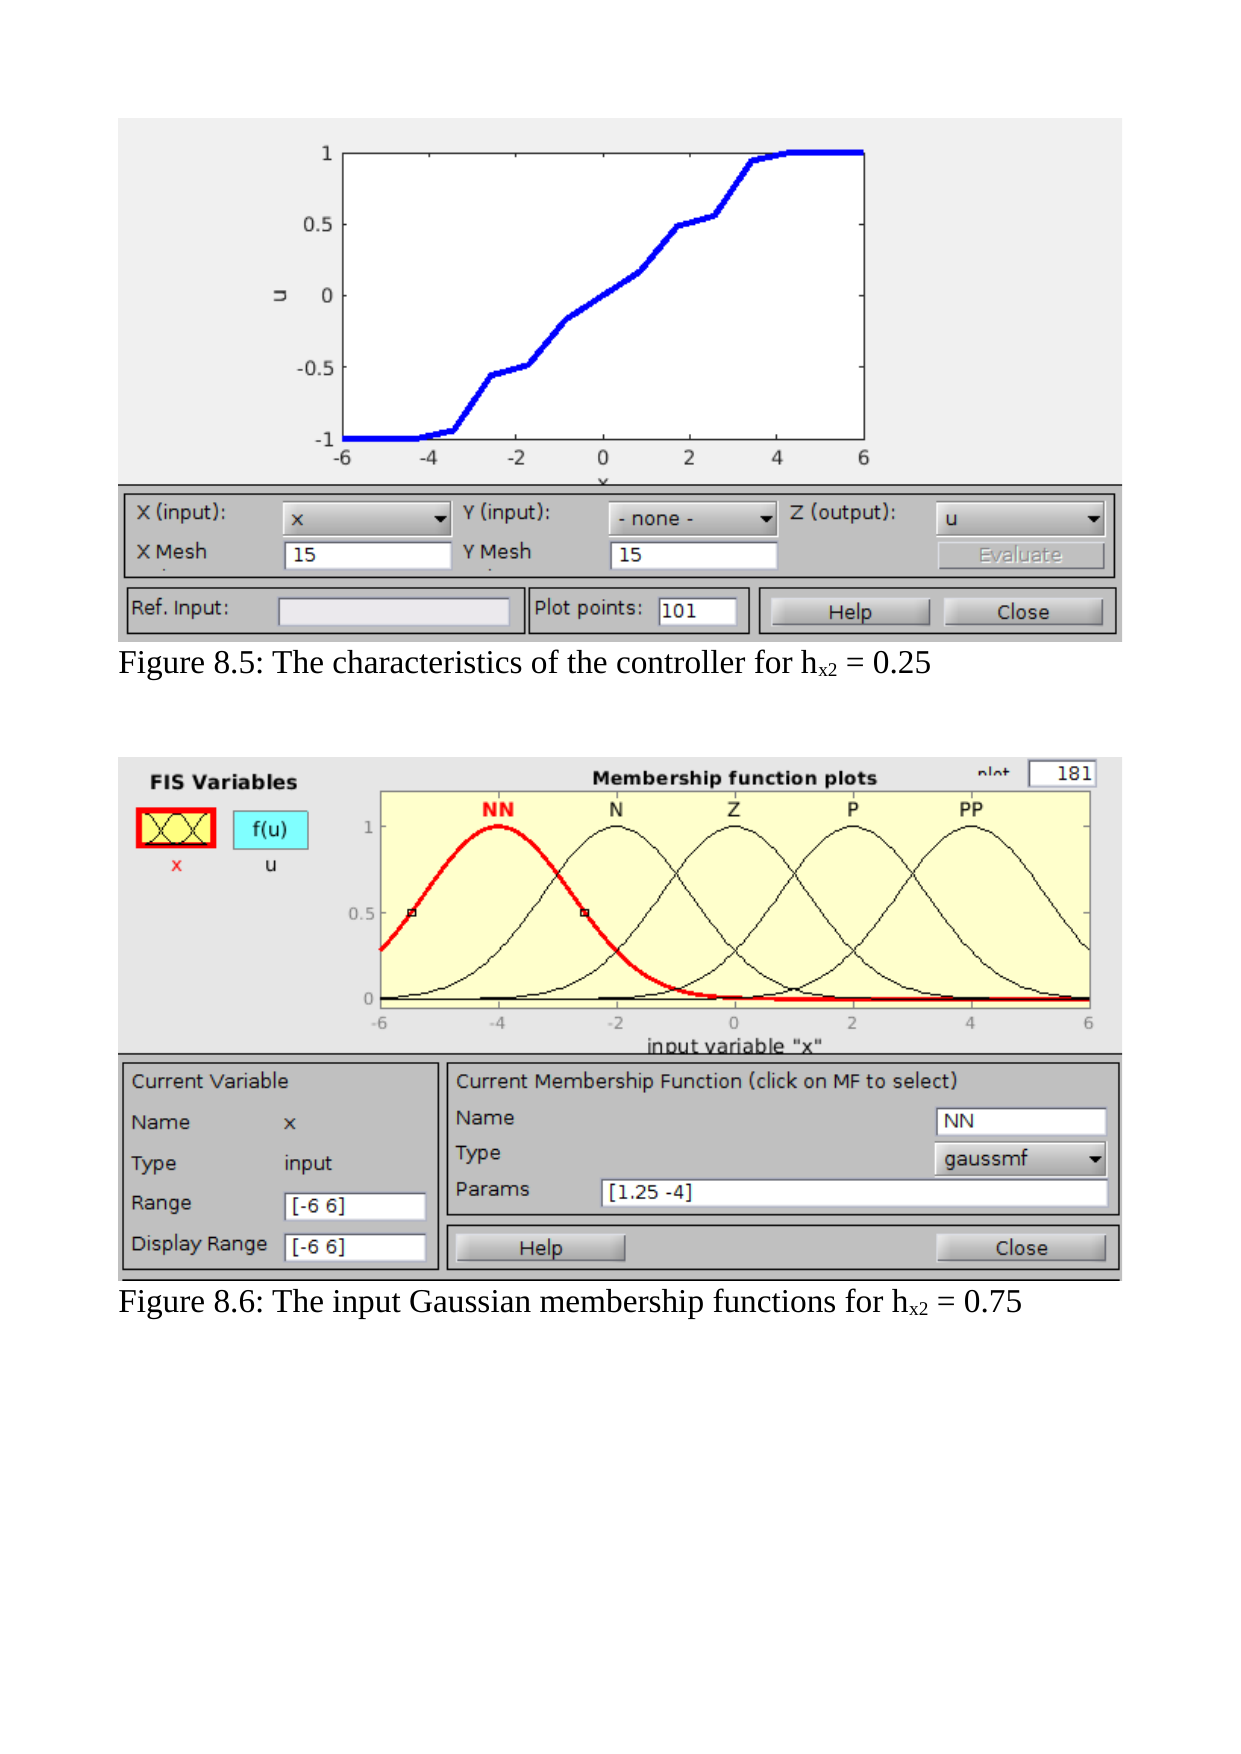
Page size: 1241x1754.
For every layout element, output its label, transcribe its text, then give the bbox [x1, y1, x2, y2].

text Figure 8.5: The characteristics of the controller for hx2 = 0.25 [118, 642, 1122, 680]
text Figure 8.6: The input Gaussian membership functions for hx2 = 0.75 [118, 1281, 1122, 1319]
picture [118, 757, 1123, 1281]
picture [118, 118, 1123, 642]
